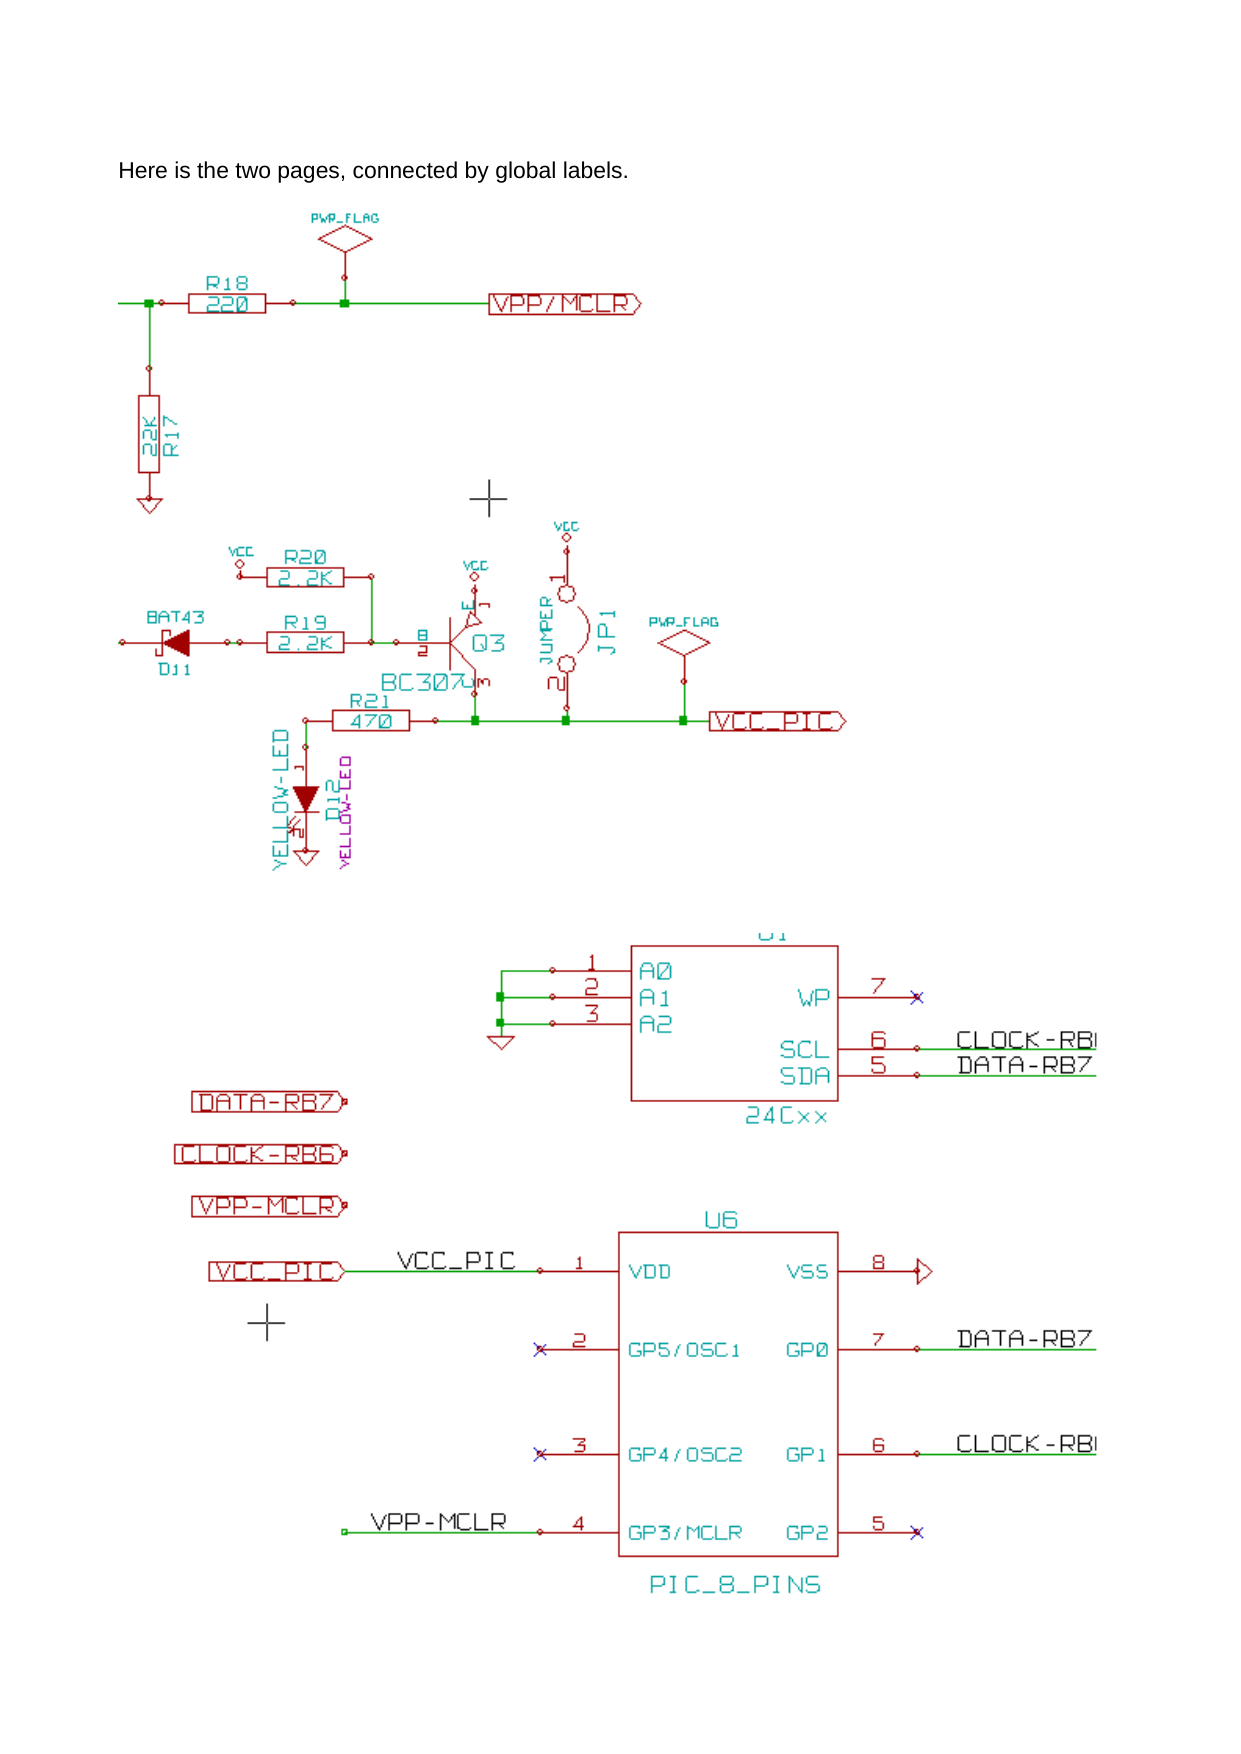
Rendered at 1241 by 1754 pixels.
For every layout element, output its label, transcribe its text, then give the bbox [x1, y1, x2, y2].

picture [118, 933, 1097, 1634]
text Here is the two pages, connected by global labels. [118, 157, 1122, 183]
picture [118, 195, 936, 882]
